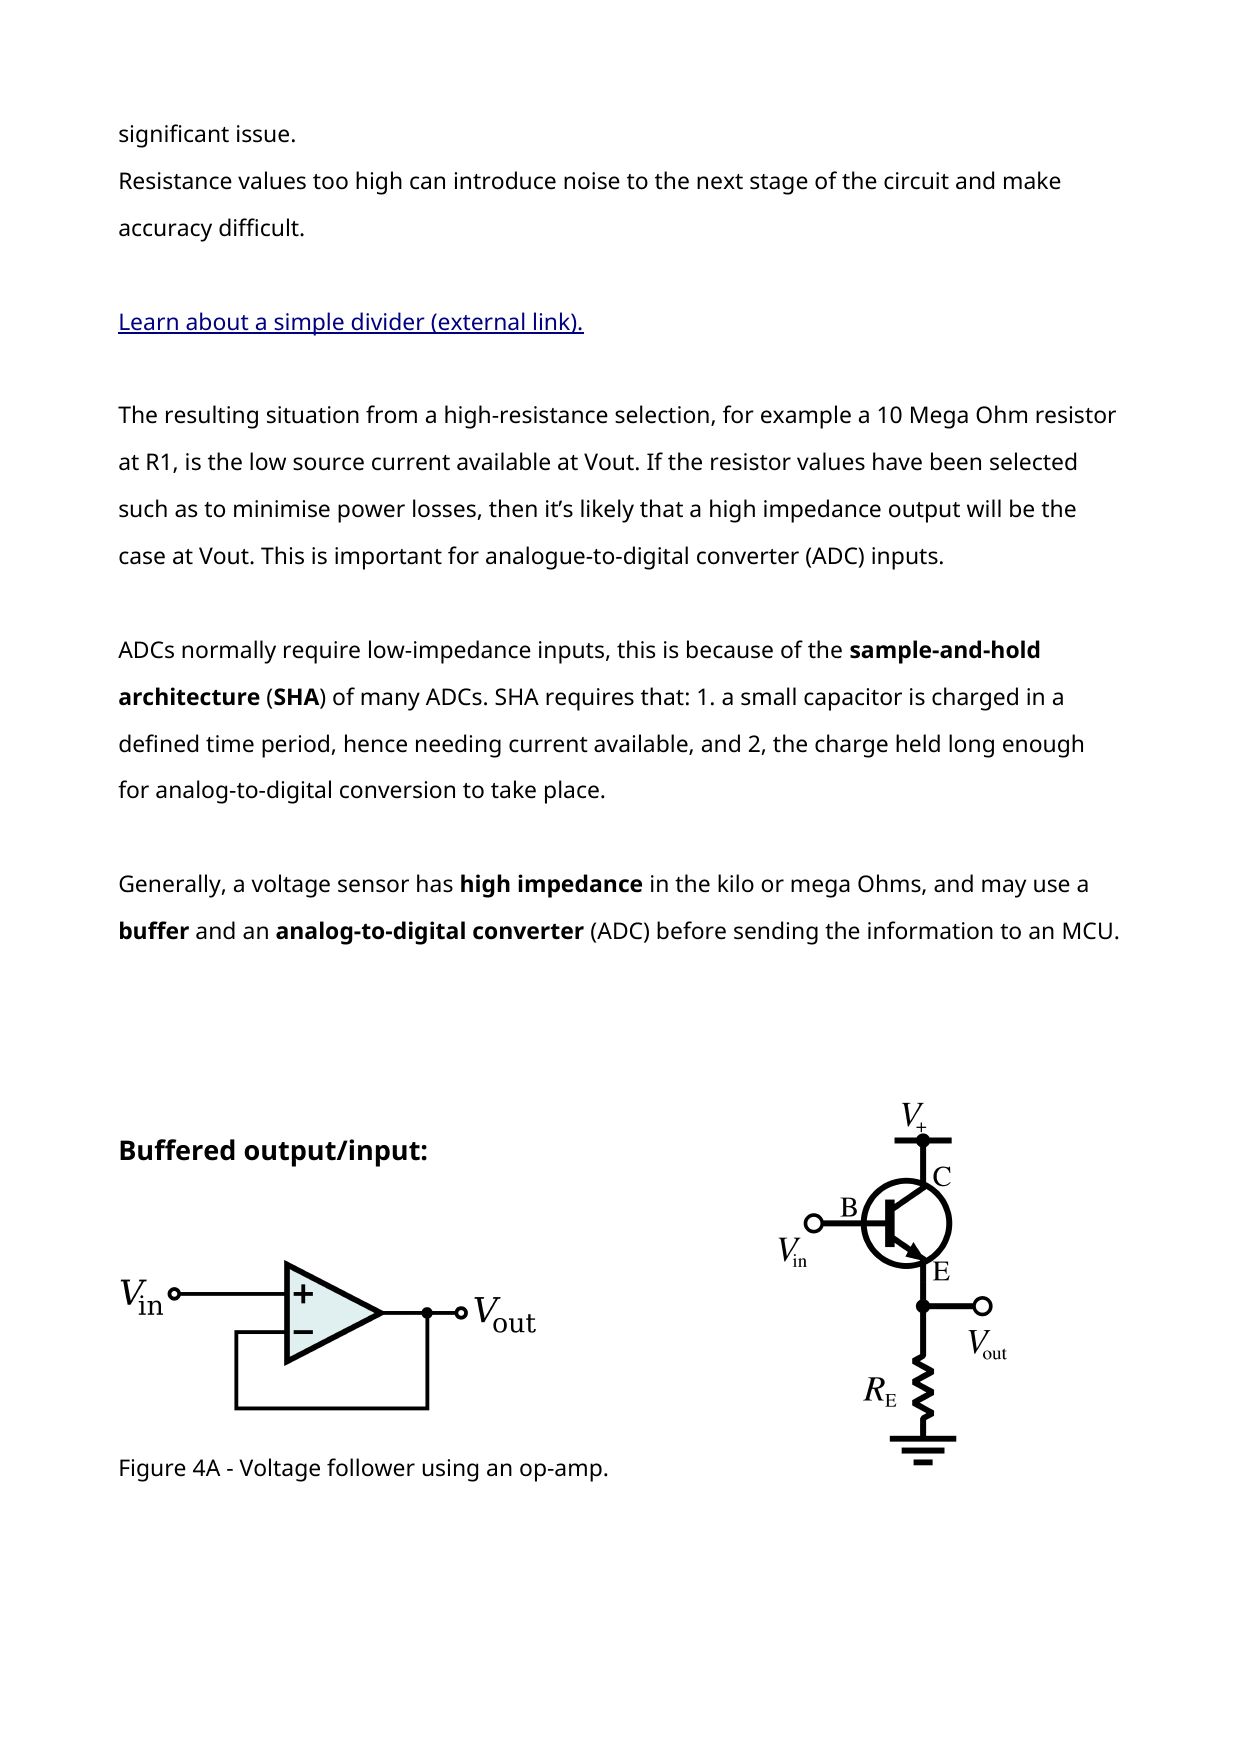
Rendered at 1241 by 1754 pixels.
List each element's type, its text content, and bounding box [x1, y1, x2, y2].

text Figure 4A - Voltage follower using an op-amp. [118, 1452, 752, 1484]
text The resulting situation from a high-resistance selection, for example a 10 Mega Ohm resistor at R1, is the low source current available at Vout. If the resistor values have been selected such as to minimise power losses, then it’s likely that a high impedance output will be the case at Vout. This is important for analogue-to-digital converter (ADC) inputs. [118, 399, 1122, 571]
text [1037, 1452, 1122, 1484]
subtitle [1037, 1132, 1122, 1168]
text ADCs normally require low-impedance inputs, this is because of the sample-and-hold architecture (SHA) of many ADCs. SHA requires that: 1. a small capacitor is charged in a defined time period, hence needing current available, and 2, the charge held long enough for analog-to-digital conversion to take place. [118, 634, 1122, 806]
text Resistance values too high can introduce noise to the next stage of the circuit and make accuracy difficult. [118, 165, 1122, 243]
picture [752, 1086, 1037, 1512]
text Generally, a voltage sensor has high impedance in the kilo or mega Ohms, and may use a buffer and an analog-to-digital converter (ADC) before sending the information to an MCU. [118, 868, 1122, 946]
subtitle Buffered output/input: [118, 1132, 752, 1168]
picture [118, 1246, 538, 1437]
text significant issue. [118, 118, 1122, 149]
text Learn about a simple divider (external link). [118, 306, 1122, 337]
